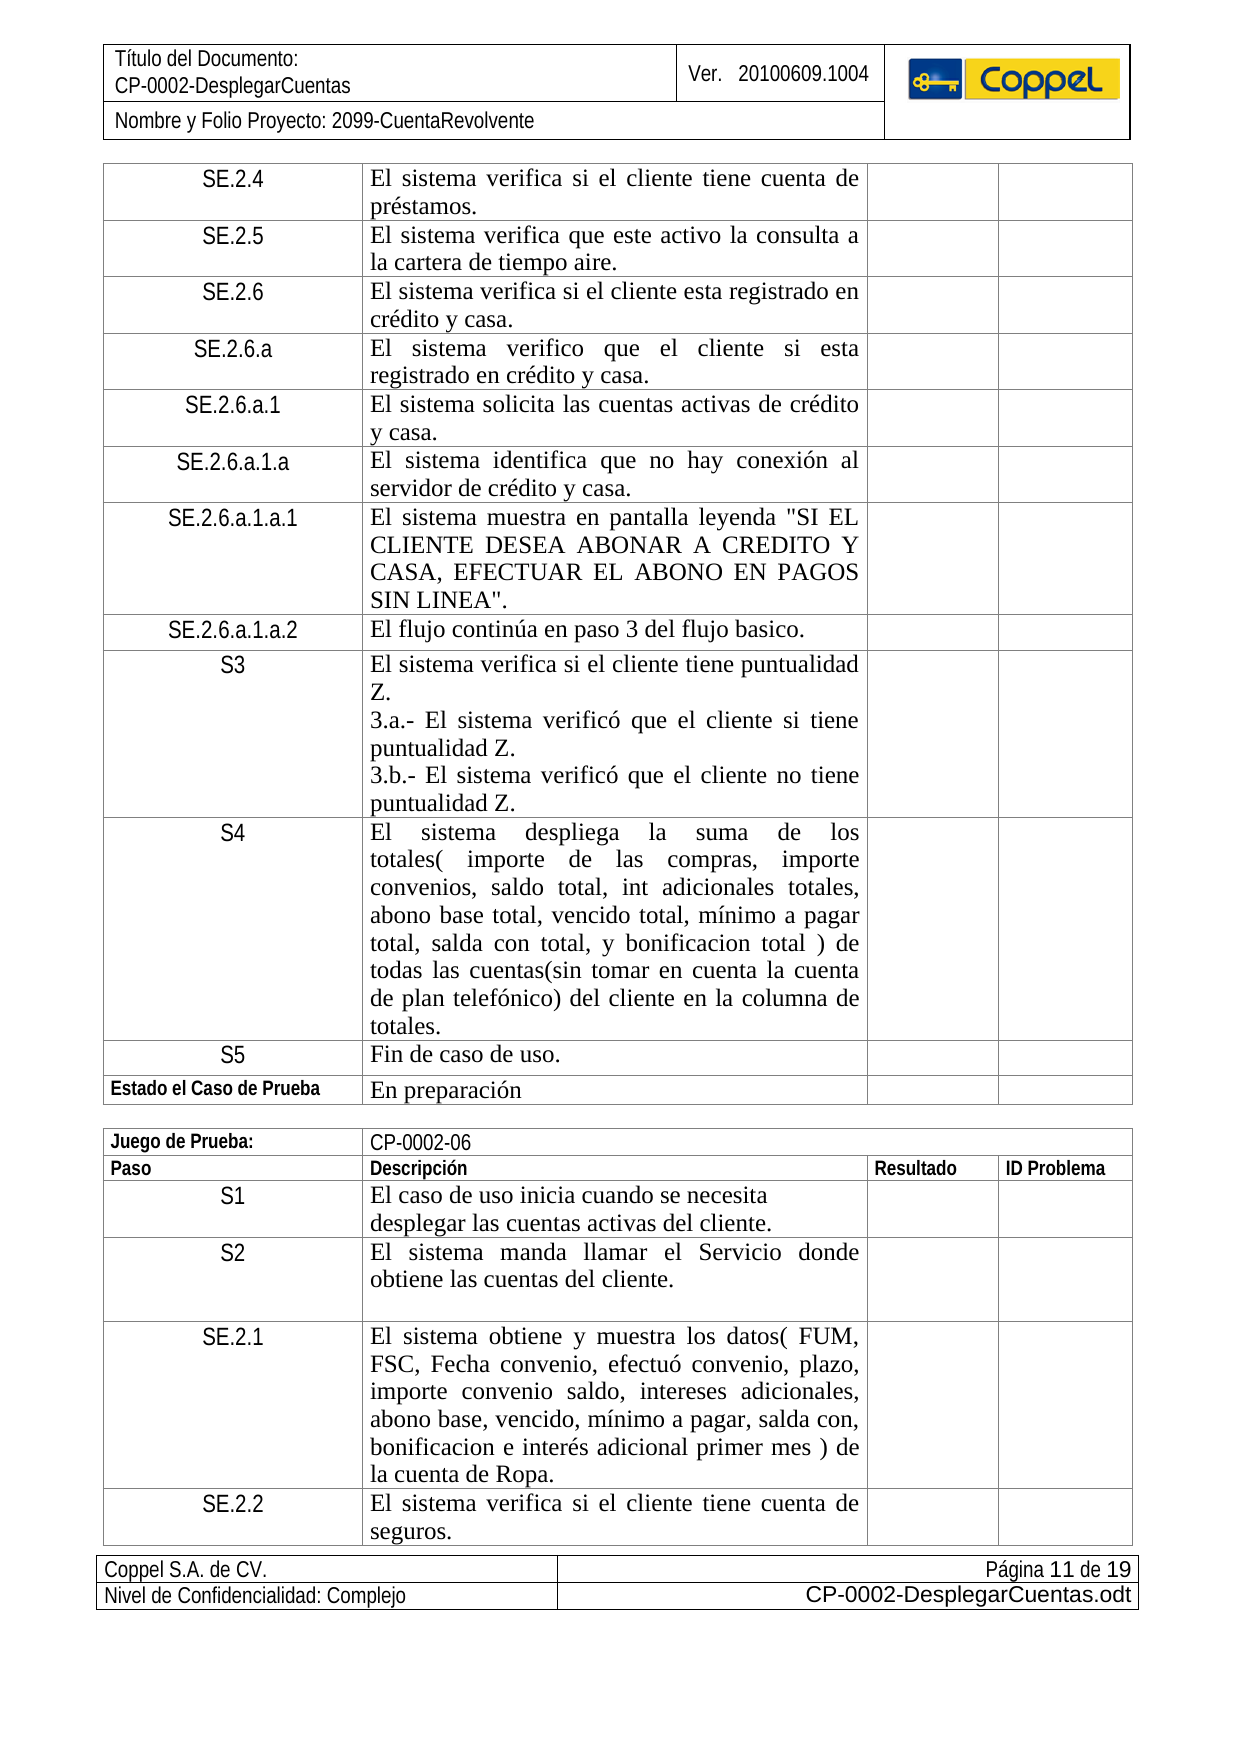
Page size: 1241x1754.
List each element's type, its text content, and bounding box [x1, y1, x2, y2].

table_cell [999, 615, 1132, 649]
table_cell El sistema obtiene y muestra los datos( FUM, FSC, Fecha convenio, efectuó convenio, plazo, importe convenio saldo, intereses adicionales, abono base, vencido, mínimo a pagar, salda con, bonificacion e interés adicional primer mes ) de la cuenta de Ropa. [363, 1322, 867, 1488]
table_cell [868, 1181, 998, 1237]
table_cell [868, 1076, 998, 1104]
table_cell Paso [104, 1156, 362, 1180]
table_cell [999, 447, 1132, 502]
table_cell SE.2.6.a.1.a.2 [104, 615, 362, 649]
table_cell [868, 1322, 998, 1488]
table_cell [999, 390, 1132, 446]
table_cell El flujo continúa en paso 3 del flujo basico. [363, 615, 867, 649]
table_cell [999, 1041, 1132, 1075]
table_cell [999, 277, 1132, 333]
table_cell El sistema manda llamar el Servicio donde obtiene las cuentas del cliente. [363, 1238, 867, 1321]
table_cell El sistema muestra en pantalla leyenda "SI EL CLIENTE DESEA ABONAR A CREDITO Y CASA, EFECTUAR EL ABONO EN PAGOS SIN LINEA". [363, 503, 867, 614]
table_cell [999, 503, 1132, 614]
table_cell S4 [104, 818, 362, 1039]
table_cell El sistema verifica si el cliente tiene cuenta de préstamos. [363, 164, 867, 220]
table_header CP-0002-06 [363, 1129, 1132, 1155]
table_cell [868, 447, 998, 502]
table_cell [999, 818, 1132, 1039]
table_cell SE.2.1 [104, 1322, 362, 1488]
table_cell El caso de uso inicia cuando se necesita desplegar las cuentas activas del cliente. [363, 1181, 867, 1237]
table_cell Estado el Caso de Prueba [104, 1076, 362, 1104]
table_cell [999, 1181, 1132, 1237]
table_cell El sistema identifica que no hay conexión al servidor de crédito y casa. [363, 447, 867, 502]
table_cell [999, 221, 1132, 276]
table_cell [868, 277, 998, 333]
table_cell [868, 164, 998, 220]
table_cell [999, 164, 1132, 220]
table_cell [868, 390, 998, 446]
table_cell SE.2.6.a.1.a.1 [104, 503, 362, 614]
table_cell [868, 1238, 998, 1321]
table_cell [999, 334, 1132, 389]
table_cell El sistema verifica que este activo la consulta a la cartera de tiempo aire. [363, 221, 867, 276]
table_cell [999, 1238, 1132, 1321]
table_cell S5 [104, 1041, 362, 1075]
table_cell [868, 651, 998, 817]
table_cell SE.2.6 [104, 277, 362, 333]
table_cell S3 [104, 651, 362, 817]
table_cell El sistema solicita las cuentas activas de crédito y casa. [363, 390, 867, 446]
table_cell [999, 1322, 1132, 1488]
table_header Juego de Prueba: [104, 1129, 362, 1155]
table_cell [999, 651, 1132, 817]
table_cell [868, 1041, 998, 1075]
table_cell En preparación [363, 1076, 867, 1104]
table_cell SE.2.6.a.1.a [104, 447, 362, 502]
table_cell Resultado [868, 1156, 998, 1180]
table_cell El sistema verifico que el cliente si esta registrado en crédito y casa. [363, 334, 867, 389]
table_cell [868, 334, 998, 389]
table_cell El sistema verifica si el cliente tiene puntualidad Z. 3.a.- El sistema verificó que el cliente si tiene puntualidad Z. 3.b.- El sistema verificó que el cliente no tiene puntualidad Z. [363, 651, 867, 817]
table_cell [999, 1076, 1132, 1104]
table_cell [999, 1489, 1132, 1545]
table_cell [868, 615, 998, 649]
table_cell El sistema despliega la suma de los totales( importe de las compras, importe convenios, saldo total, int adicionales totales, abono base total, vencido total, mínimo a pagar total, salda con total, y bonificacion total ) de todas las cuentas(sin tomar en cuenta la cuenta de plan telefónico) del cliente en la columna de totales. [363, 818, 867, 1039]
table_cell SE.2.6.a.1 [104, 390, 362, 446]
table_cell Descripción [363, 1156, 867, 1180]
table_cell S1 [104, 1181, 362, 1237]
table_cell SE.2.5 [104, 221, 362, 276]
table_cell [868, 221, 998, 276]
table_cell Fin de caso de uso. [363, 1041, 867, 1075]
table_cell [868, 1489, 998, 1545]
table_cell SE.2.6.a [104, 334, 362, 389]
table_cell ID Problema [999, 1156, 1132, 1180]
table_cell [868, 503, 998, 614]
table_cell SE.2.4 [104, 164, 362, 220]
table_cell S2 [104, 1238, 362, 1321]
table_cell [868, 818, 998, 1039]
table_cell SE.2.2 [104, 1489, 362, 1545]
table_cell El sistema verifica si el cliente esta registrado en crédito y casa. [363, 277, 867, 333]
table_cell El sistema verifica si el cliente tiene cuenta de seguros. [363, 1489, 867, 1545]
